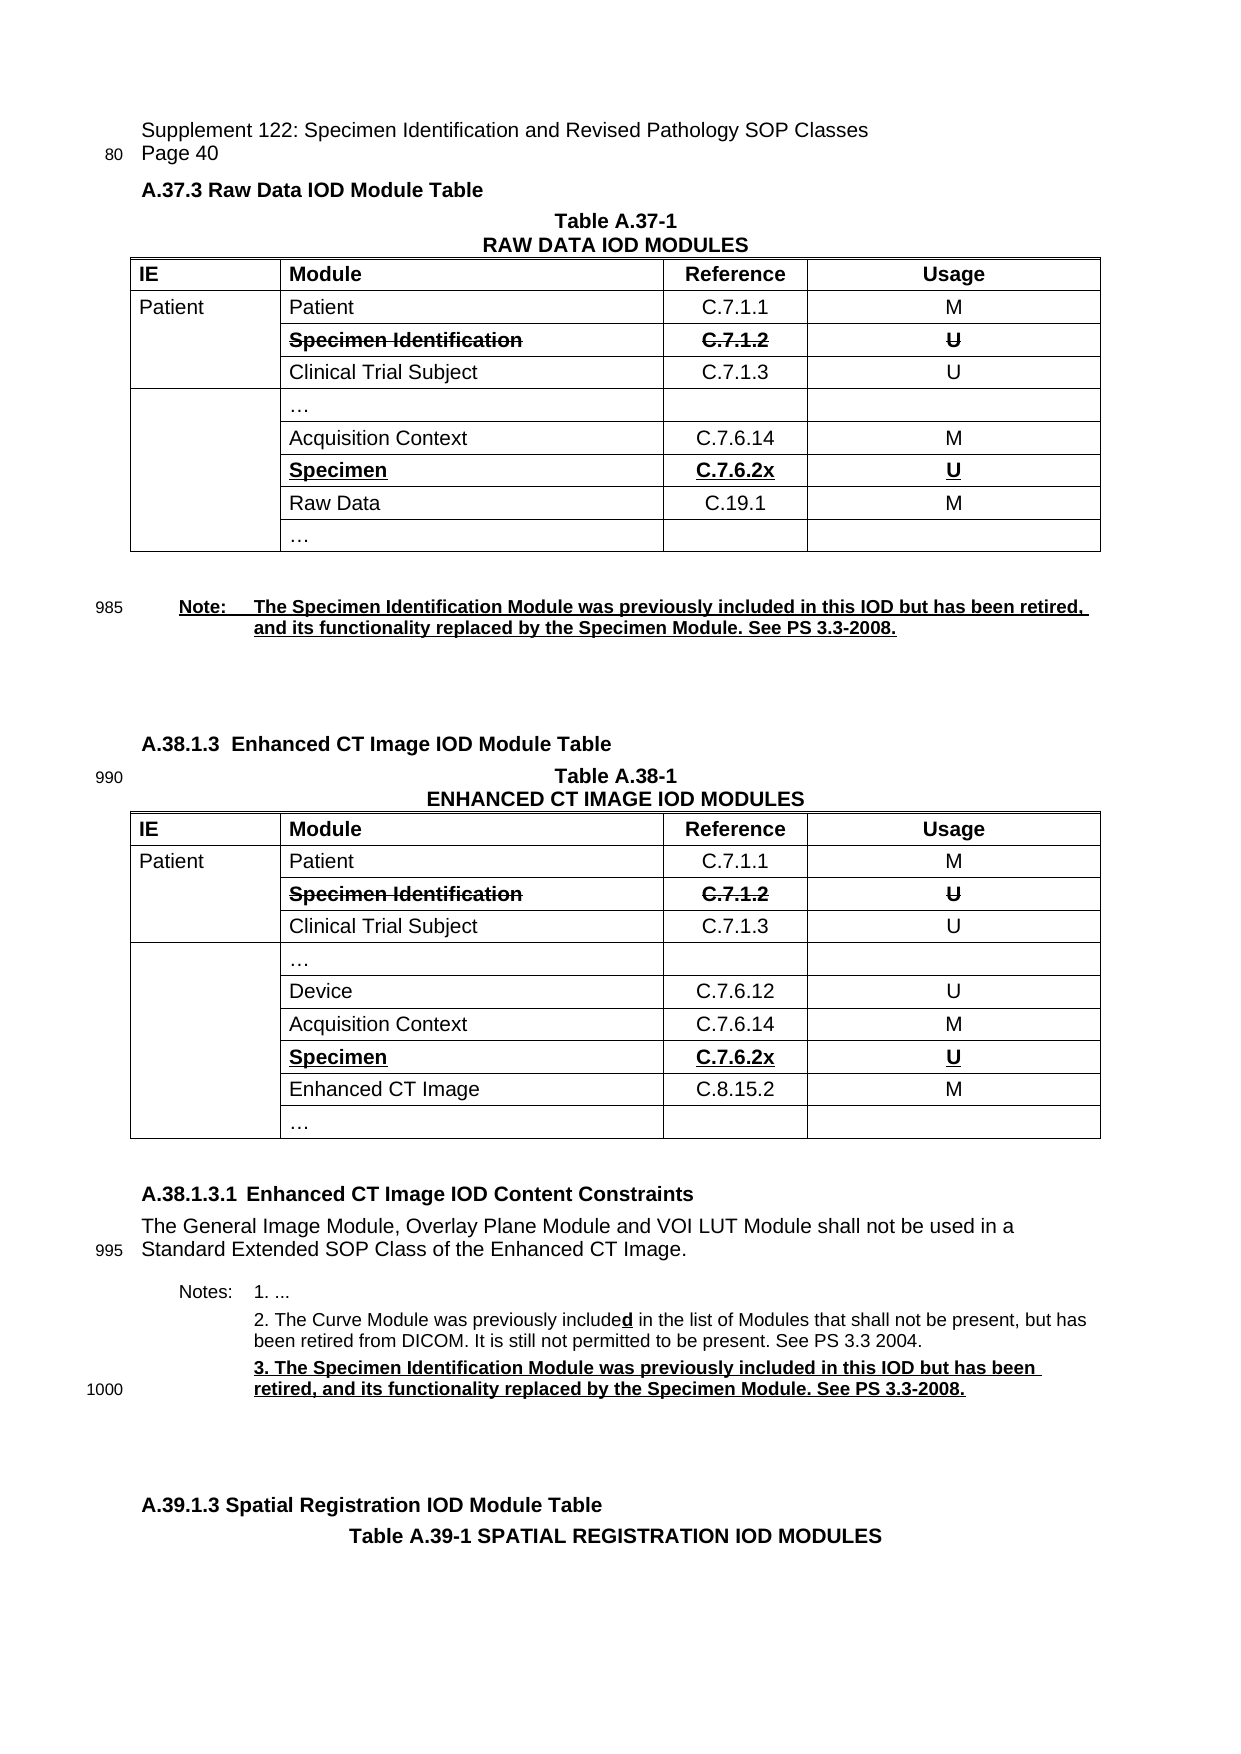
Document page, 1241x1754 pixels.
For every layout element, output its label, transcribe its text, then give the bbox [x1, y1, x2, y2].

table_cell Specimen [281, 455, 663, 486]
table_cell [131, 519, 280, 551]
text 3. The Specimen Identification Module was previously included in this IOD but has been retired, and its functionality replaced by the Specimen Module. See PS 3.3-2008. [178, 1357, 1090, 1399]
table_cell [131, 910, 280, 942]
table_cell [664, 520, 807, 551]
subtitle A.39.1.3 Spatial Registration IOD Module Table [141, 1493, 1090, 1517]
table_cell Patient [131, 846, 280, 877]
table_cell [131, 356, 280, 388]
table_cell Specimen [281, 1041, 663, 1073]
table_cell U [808, 455, 1100, 486]
table_cell C.8.15.2 [664, 1074, 807, 1105]
table_cell … [281, 943, 663, 975]
table_cell [131, 389, 280, 421]
table_cell Acquisition Context [281, 422, 663, 453]
text The General Image Module, Overlay Plane Module and VOI LUT Module shall not be used in a Standard Extended SOP Class of the Enhanced CT Image. [141, 1214, 1090, 1261]
title Table A.38-1 ENHANCED CT IMAGE IOD MODULES [141, 764, 1090, 811]
table_cell U [808, 976, 1100, 1007]
table_cell U [808, 1041, 1100, 1073]
table_cell [664, 943, 807, 975]
table_header Usage [808, 814, 1100, 844]
table_cell U [808, 324, 1100, 356]
table_cell [131, 323, 280, 356]
table_cell [131, 1008, 280, 1040]
table_cell [131, 454, 280, 486]
table_cell [131, 421, 280, 453]
table_cell [131, 1040, 280, 1073]
table_cell C.19.1 [664, 487, 807, 519]
table_cell Specimen Identification [281, 878, 663, 910]
table_cell [808, 520, 1100, 551]
table_cell [808, 389, 1100, 421]
table_header Module [281, 814, 663, 844]
table_cell … [281, 1106, 663, 1138]
table_cell M [808, 487, 1100, 519]
table_cell Acquisition Context [281, 1009, 663, 1040]
table_cell Clinical Trial Subject [281, 357, 663, 388]
table_cell M [808, 846, 1100, 877]
table_cell M [808, 422, 1100, 453]
table_cell Patient [281, 846, 663, 877]
table_header Reference [664, 260, 807, 290]
table_cell C.7.1.1 [664, 846, 807, 877]
text Notes: 1. ... [178, 1282, 1090, 1303]
table_cell C.7.1.3 [664, 911, 807, 942]
table_header IE [131, 814, 280, 844]
table_cell C.7.1.3 [664, 357, 807, 388]
table_cell [131, 1105, 280, 1138]
table_cell C.7.6.2x [664, 455, 807, 486]
table_cell [131, 877, 280, 910]
table_cell C.7.6.14 [664, 1009, 807, 1040]
table_cell C.7.6.14 [664, 422, 807, 453]
table_cell [664, 389, 807, 421]
table_header Reference [664, 814, 807, 844]
table_header IE [131, 260, 280, 290]
text Note: The Specimen Identification Module was previously included in this IOD but has been retired, and its functionality replaced by the Specimen Module. See PS 3.3-2008. [178, 596, 1091, 638]
table_cell C.7.1.1 [664, 291, 807, 323]
table_cell U [808, 911, 1100, 942]
table_cell [131, 486, 280, 519]
table_cell Device [281, 976, 663, 1007]
title Table A.39-1 SPATIAL REGISTRATION IOD MODULES [141, 1525, 1090, 1548]
table_cell M [808, 1009, 1100, 1040]
subtitle A.38.1.3 Enhanced CT Image IOD Module Table [141, 733, 1090, 756]
table_cell Patient [281, 291, 663, 323]
table_cell [131, 975, 280, 1007]
table_header Module [281, 260, 663, 290]
table_cell C.7.1.2 [664, 878, 807, 910]
subtitle A.37.3 Raw Data IOD Module Table [141, 178, 1090, 202]
table_cell M [808, 291, 1100, 323]
table_cell C.7.1.2 [664, 324, 807, 356]
title Table A.37-1 RAW DATA IOD MODULES [141, 210, 1090, 257]
table_cell [664, 1106, 807, 1138]
table_cell … [281, 389, 663, 421]
table_cell Clinical Trial Subject [281, 911, 663, 942]
table_cell C.7.6.2x [664, 1041, 807, 1073]
table_cell Enhanced CT Image [281, 1074, 663, 1105]
table_cell [808, 943, 1100, 975]
table_cell [131, 1073, 280, 1105]
table_cell M [808, 1074, 1100, 1105]
table_cell … [281, 520, 663, 551]
table_cell Patient [131, 291, 280, 323]
table_cell Specimen Identification [281, 324, 663, 356]
table_cell U [808, 357, 1100, 388]
table_cell Raw Data [281, 487, 663, 519]
table_cell U [808, 878, 1100, 910]
table_cell [131, 943, 280, 975]
table_cell C.7.6.12 [664, 976, 807, 1007]
subtitle A.38.1.3.1 Enhanced CT Image IOD Content Constraints [141, 1183, 1090, 1206]
table_cell [808, 1106, 1100, 1138]
text 2. The Curve Module was previously included in the list of Modules that shall not be present, but has been retired from DICOM. It is still not permitted to be present. See PS 3.3 2004. [178, 1309, 1090, 1351]
table_header Usage [808, 260, 1100, 290]
